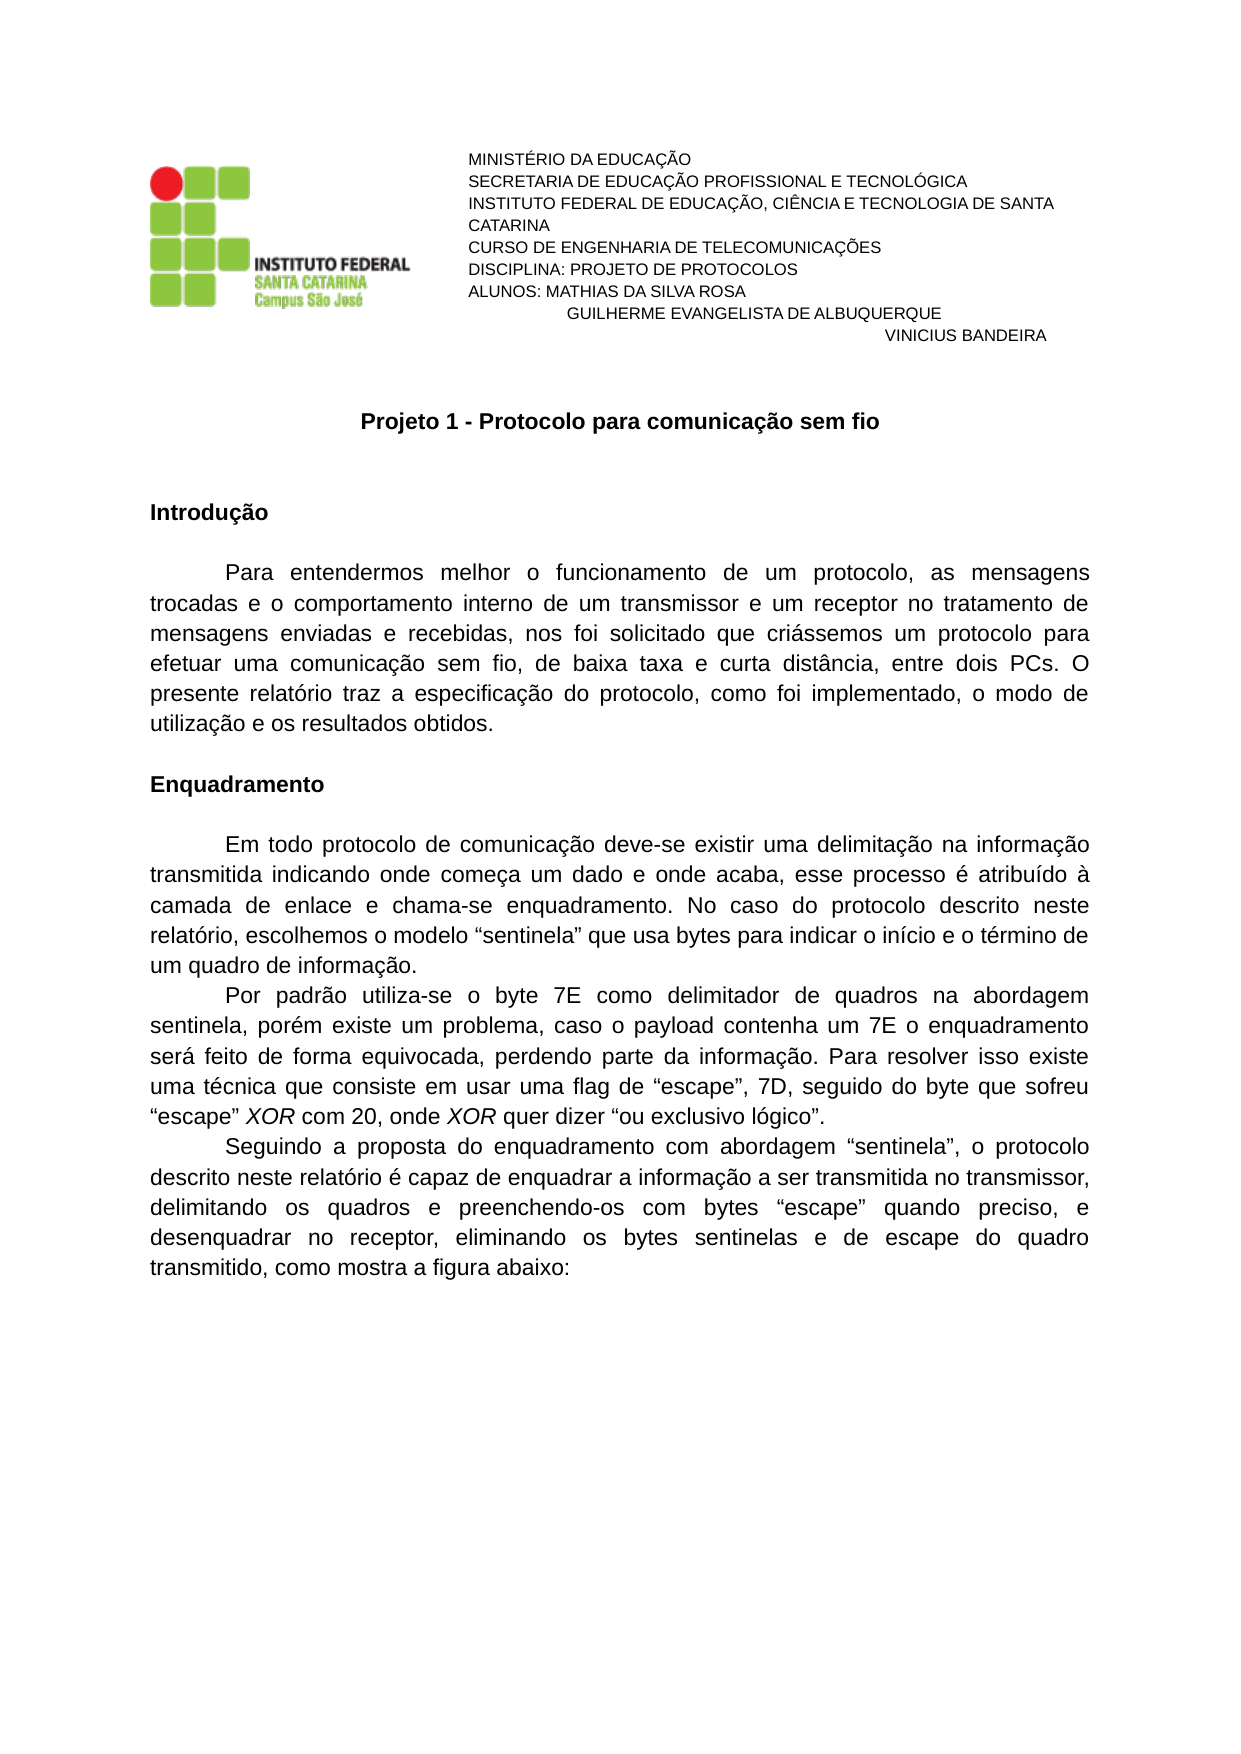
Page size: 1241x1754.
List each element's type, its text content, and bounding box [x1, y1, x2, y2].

text Para entendermos melhor o funcionamento de um protocolo, as mensagens trocadas e o comportamento interno de um transmissor e um receptor no tratamento de mensagens enviadas e recebidas, nos foi solicitado que criássemos um protocolo para efetuar uma comunicação sem fio, de baixa taxa e curta distância, entre dois PCs. O presente relatório traz a especificação do protocolo, como foi implementado, o modo de utilização e os resultados obtidos. [150, 559, 1090, 737]
text Em todo protocolo de comunicação deve-se existir uma delimitação na informação transmitida indicando onde começa um dado e onde acaba, esse processo é atribuído à camada de enlace e chama-se enquadramento. No caso do protocolo descrito neste relatório, escolhemos o modelo “sentinela” que usa bytes para indicar o início e o término de um quadro de informação. [150, 831, 1090, 978]
text Introdução [150, 499, 1090, 525]
text Seguindo a proposta do enquadramento com abordagem “sentinela”, o protocolo descrito neste relatório é capaz de enquadrar a informação a ser transmitida no transmissor, delimitando os quadros e preenchendo-os com bytes “escape” quando preciso, e desenquadrar no receptor, eliminando os bytes sentinelas e de escape do quadro transmitido, como mostra a figura abaixo: [150, 1133, 1090, 1280]
text DISCIPLINA: PROJETO DE PROTOCOLOS [450, 260, 1090, 279]
text Enquadramento [150, 771, 1090, 797]
text SECRETARIA DE EDUCAÇÃO PROFISSIONAL E TECNOLÓGICA [450, 172, 1090, 191]
text Por padrão utiliza-se o byte 7E como delimitador de quadros na abordagem sentinela, porém existe um problema, caso o payload contenha um 7E o enquadramento será feito de forma equivocada, perdendo parte da informação. Para resolver isso existe uma técnica que consiste em usar uma flag de “escape”, 7D, seguido do byte que sofreu “escape” XOR com 20, onde XOR quer dizer “ou exclusivo lógico”. [150, 982, 1090, 1129]
text MINISTÉRIO DA EDUCAÇÃO [450, 150, 1090, 169]
text VINICIUS BANDEIRA [450, 326, 1090, 345]
text CURSO DE ENGENHARIA DE TELECOMUNICAÇÕES [450, 238, 1090, 257]
text Projeto 1 - Protocolo para comunicação sem fio [150, 408, 1090, 434]
text ALUNOS: MATHIAS DA SILVA ROSA GUILHERME EVANGELISTA DE ALBUQUERQUE [150, 282, 1090, 323]
picture [150, 150, 450, 311]
text INSTITUTO FEDERAL DE EDUCAÇÃO, CIÊNCIA E TECNOLOGIA DE SANTA CATARINA [450, 194, 1090, 235]
